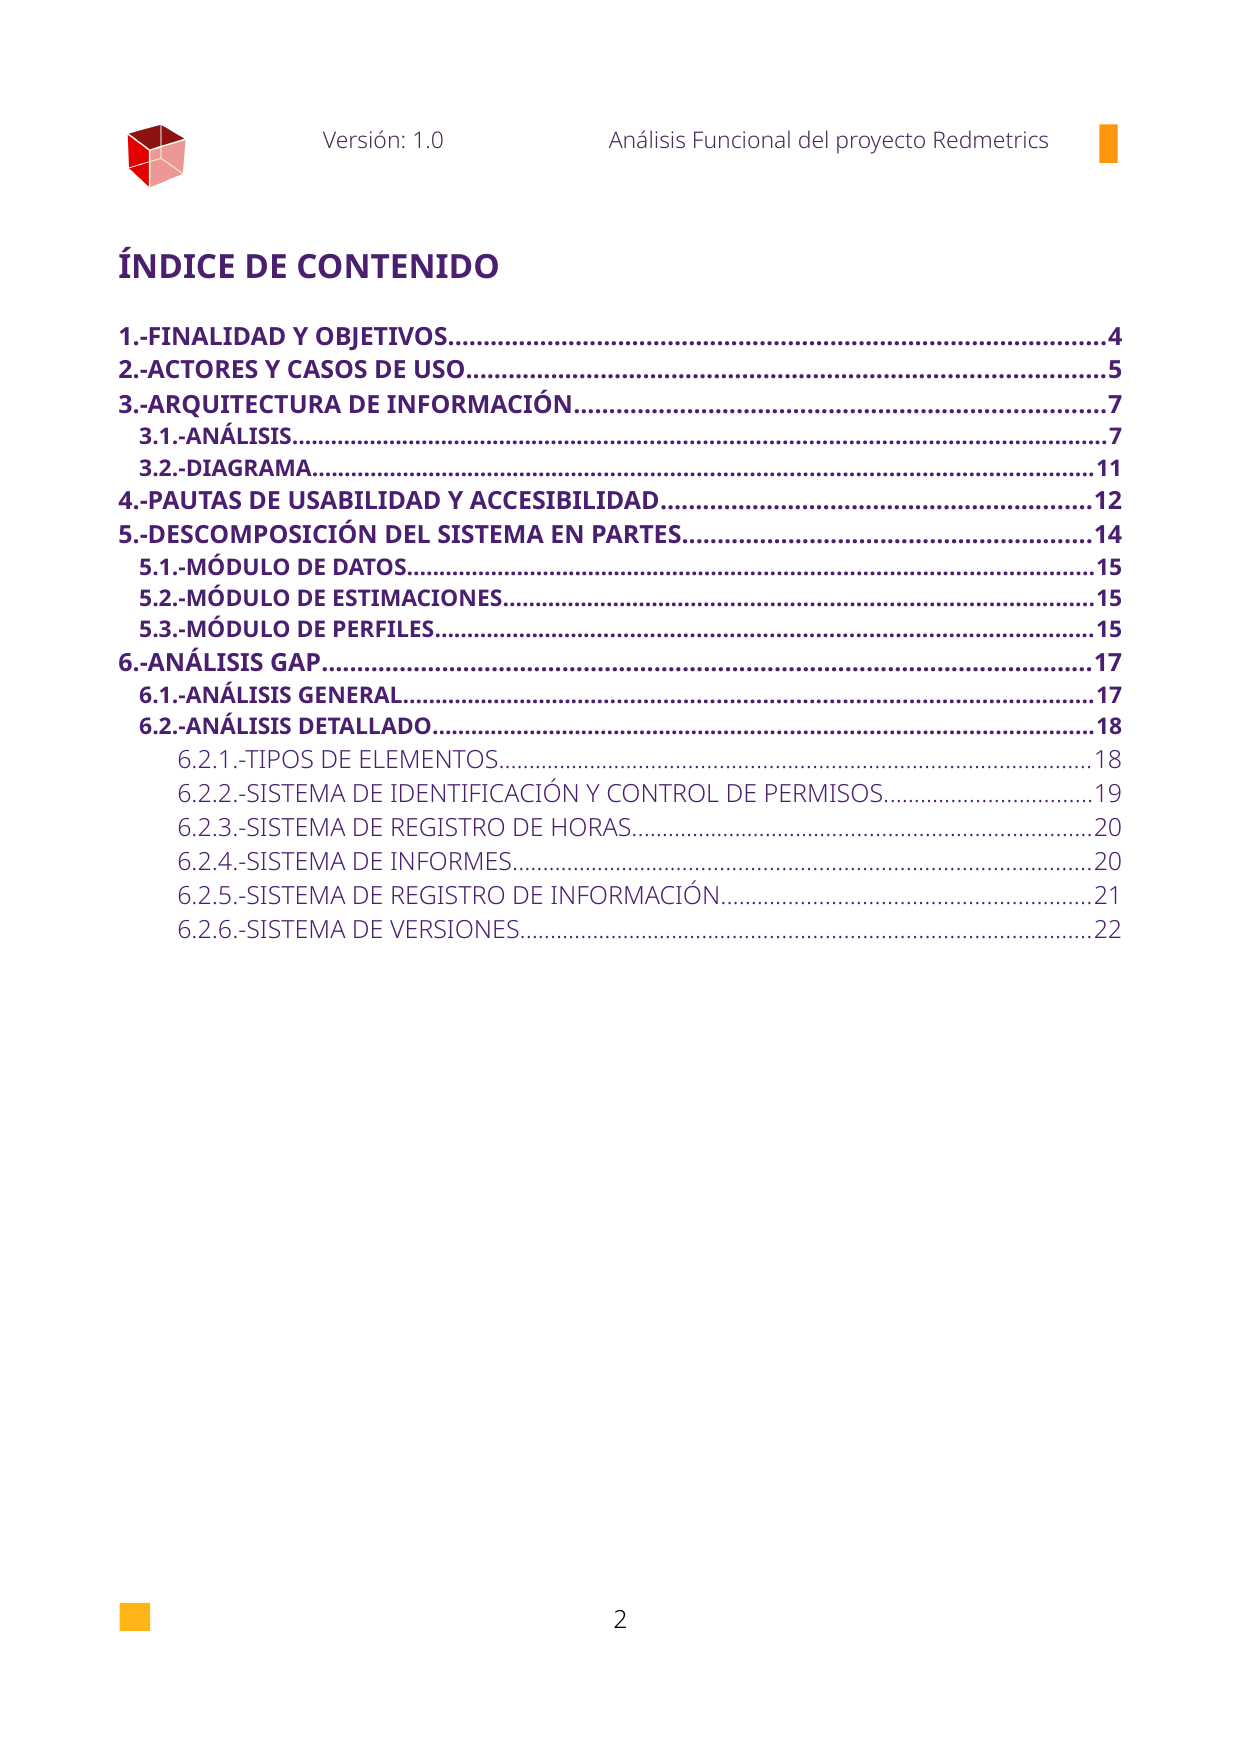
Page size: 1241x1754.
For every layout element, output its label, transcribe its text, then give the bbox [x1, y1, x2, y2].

text 6.2.4.-Sistema de Informes. 20 [177, 843, 1122, 877]
text 6.2.-Análisis detallado 18 [139, 710, 1122, 741]
text 6.-Análisis GAP 17 [118, 645, 1122, 679]
text 6.2.2.-Sistema de Identificación y Control de Permisos. 19 [177, 775, 1122, 809]
text 3.1.-Análisis 7 [139, 420, 1122, 452]
subtitle Índice de contenido [118, 243, 1122, 288]
text 5.3.-Módulo de Perfiles 15 [139, 613, 1122, 645]
text 5.1.-Módulo de Datos 15 [139, 551, 1122, 582]
text 1.-Finalidad y objetivos 4 [118, 318, 1122, 352]
text 4.-Pautas de usabilidad y accesibilidad 12 [118, 483, 1122, 517]
text 5.2.-Módulo de Estimaciones 15 [139, 582, 1122, 613]
text 6.2.5.-Sistema de Registro de Información. 21 [177, 877, 1122, 912]
text 3.-Arquitectura de información 7 [118, 386, 1122, 420]
text 6.2.1.-Tipos de elementos 18 [177, 741, 1122, 775]
text 3.2.-Diagrama 11 [139, 452, 1122, 483]
picture [123, 123, 189, 189]
text 5.-Descomposición del sistema en partes 14 [118, 517, 1122, 551]
text 6.2.3.-Sistema de Registro de Horas. 20 [177, 809, 1122, 843]
text 2.-Actores y casos de uso 5 [118, 352, 1122, 386]
text 6.1.-Análisis general 17 [139, 679, 1122, 710]
text 6.2.6.-Sistema de Versiones. 22 [177, 912, 1122, 946]
